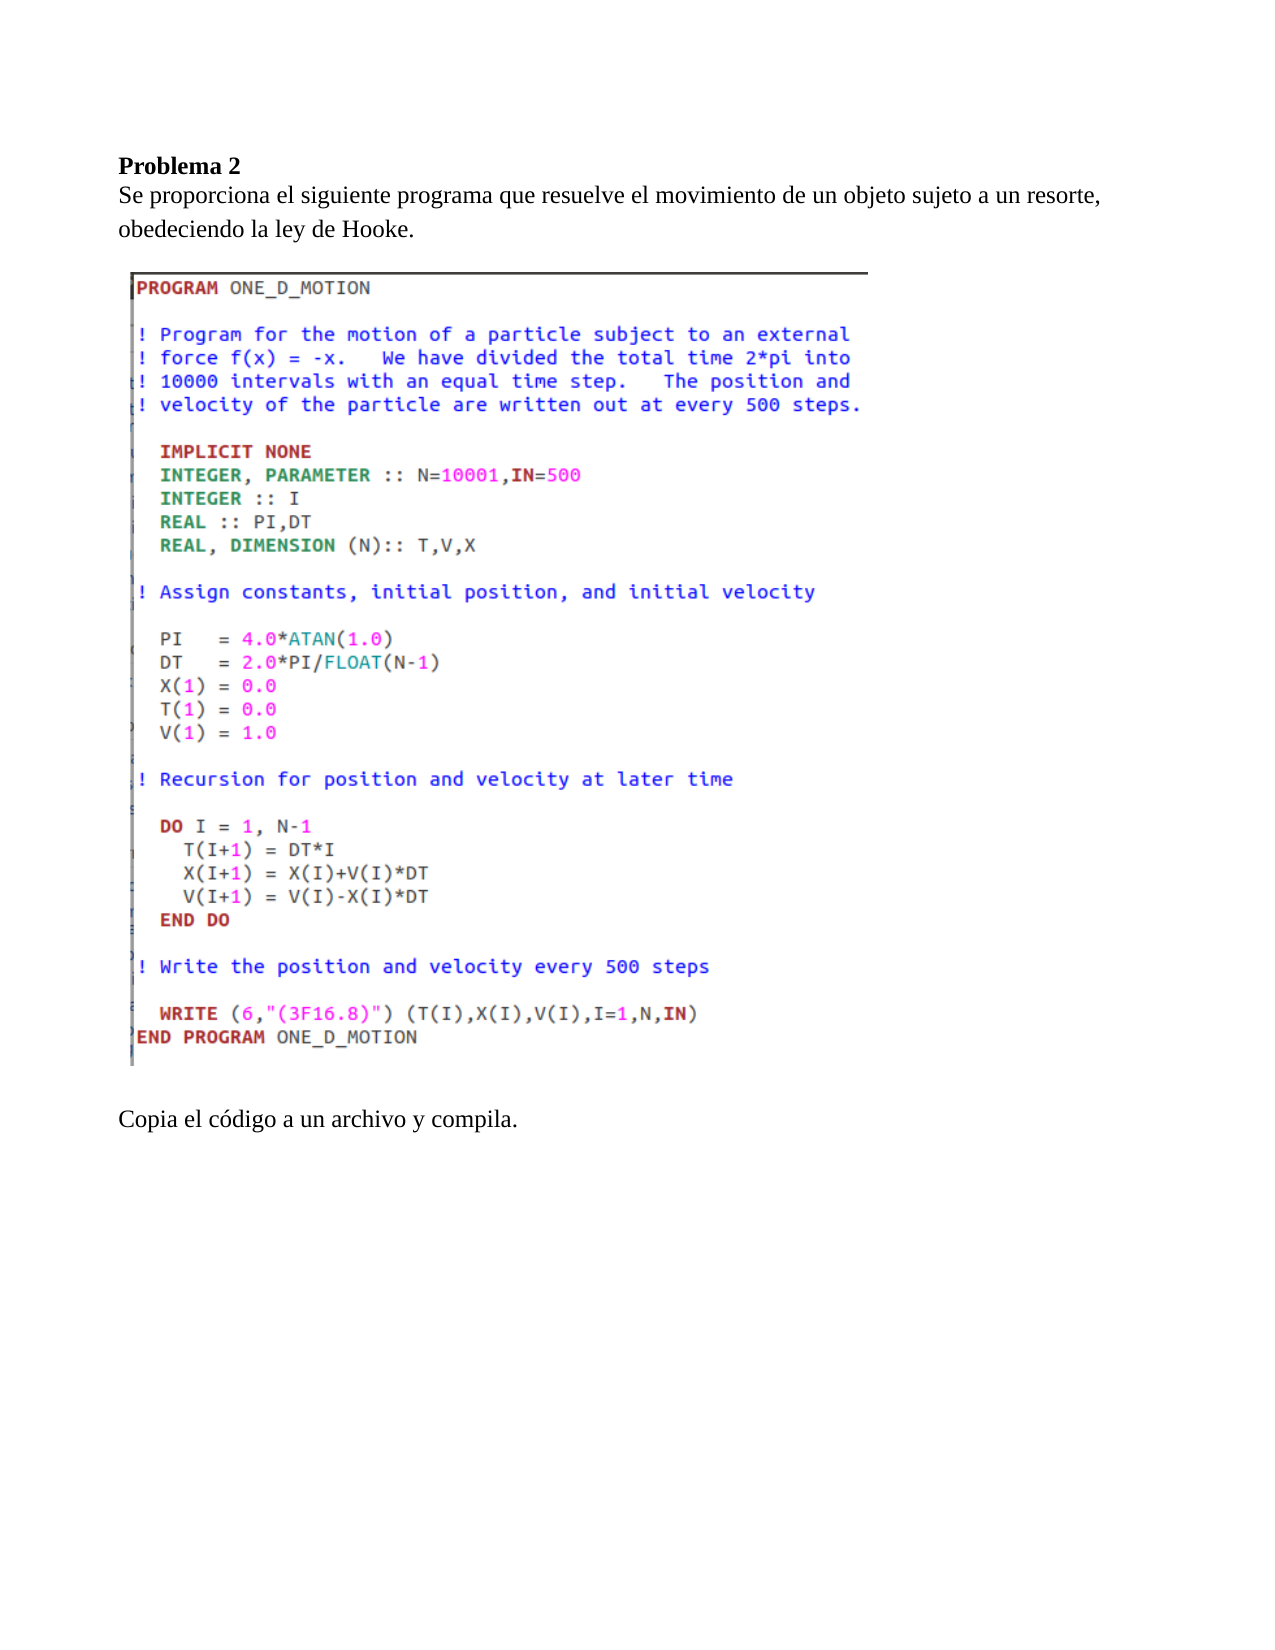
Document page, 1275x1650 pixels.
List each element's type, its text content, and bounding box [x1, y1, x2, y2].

text Copia el código a un archivo y compila. [118, 1104, 1157, 1133]
picture [130, 272, 252, 1066]
text Problema 2 [118, 151, 1157, 180]
text Se proporciona el siguiente programa que resuelve el movimiento de un objeto sujeto a un resorte, obedeciendo la ley de Hooke. [118, 180, 1157, 243]
